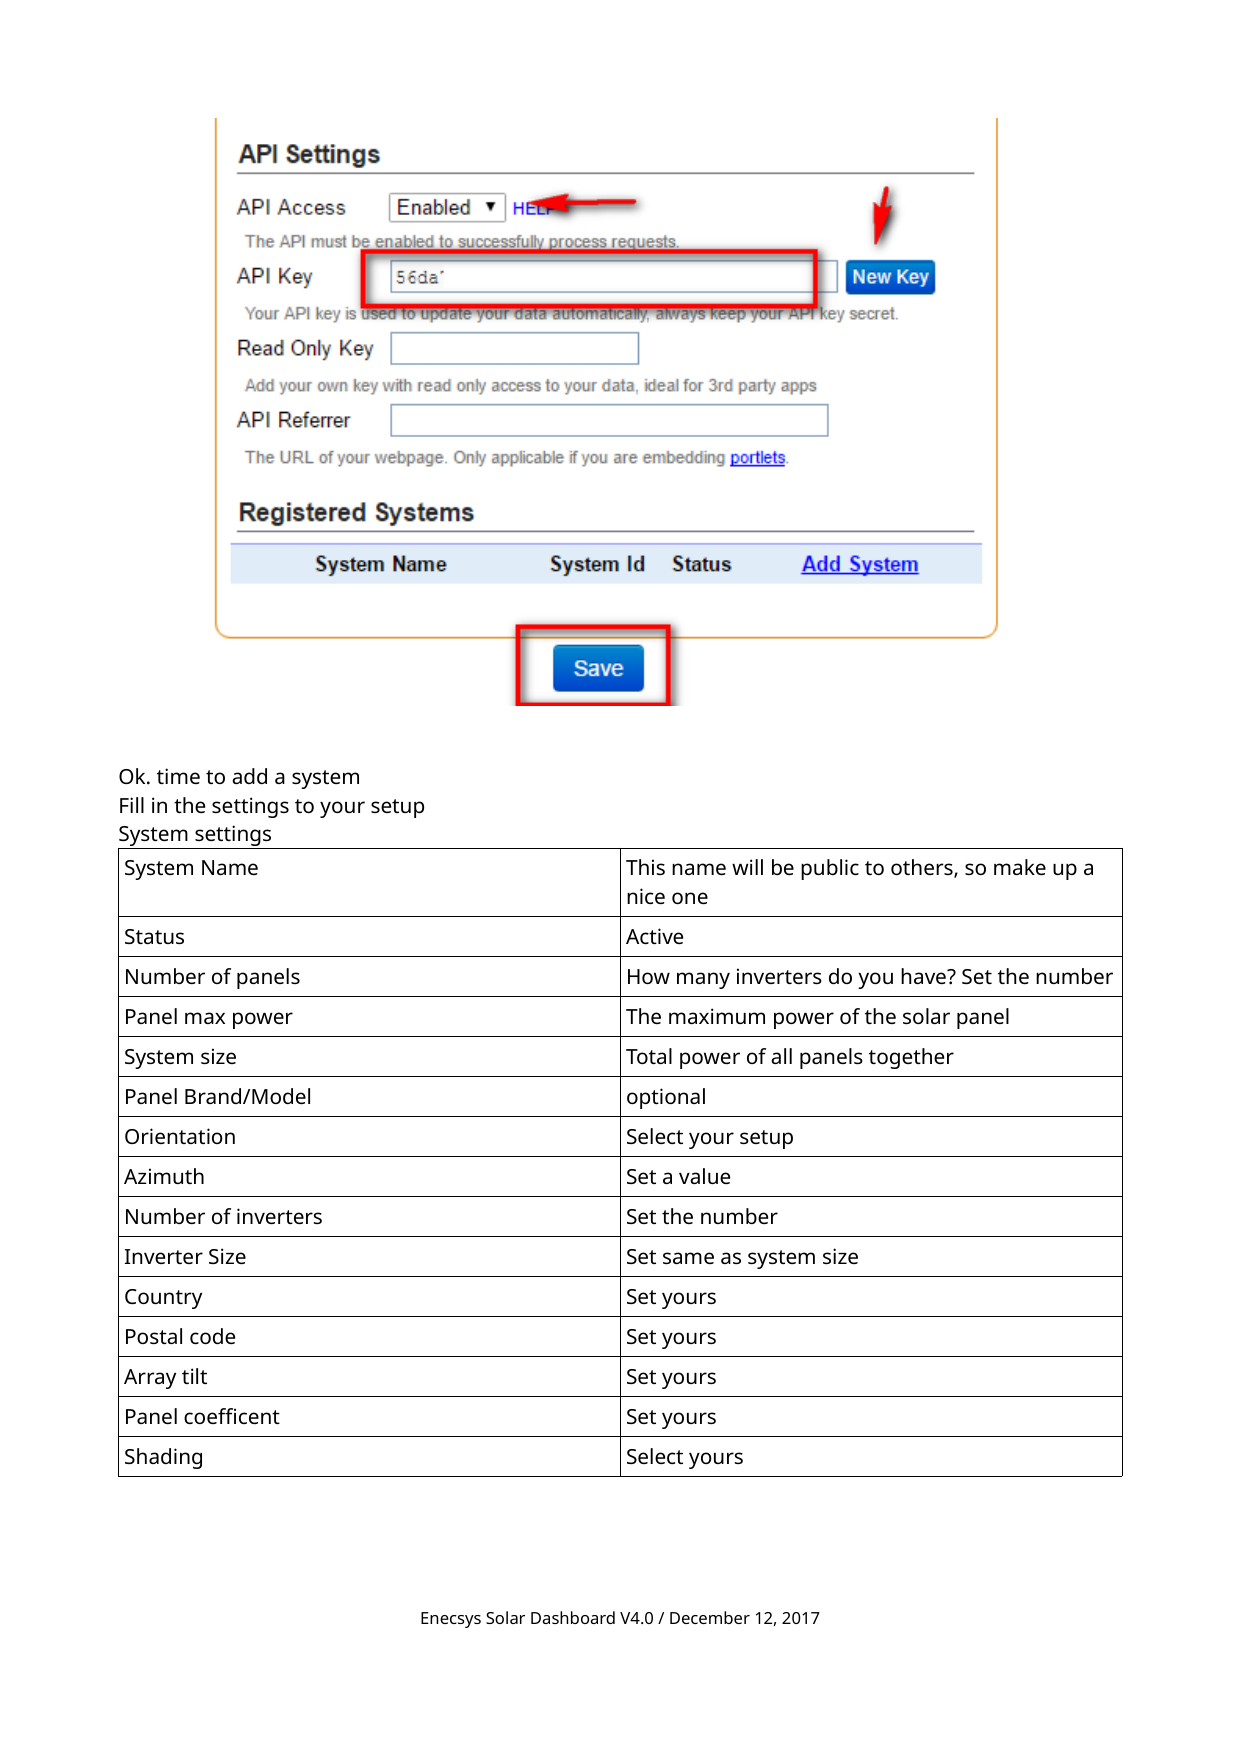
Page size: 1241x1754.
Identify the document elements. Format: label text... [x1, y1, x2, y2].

table_cell Set yours [621, 1317, 1122, 1356]
table_cell Country [119, 1277, 620, 1316]
table_cell optional [621, 1077, 1122, 1116]
table_header System Name [119, 849, 620, 916]
table_cell Shading [119, 1437, 620, 1476]
table_cell Azimuth [119, 1157, 620, 1196]
text System settings [118, 819, 1122, 848]
table_cell Set same as system size [621, 1237, 1122, 1276]
table_cell Select your setup [621, 1117, 1122, 1156]
table_cell Number of panels [119, 957, 620, 996]
table_cell Panel max power [119, 997, 620, 1036]
table_cell Postal code [119, 1317, 620, 1356]
table_cell The maximum power of the solar panel [621, 997, 1122, 1036]
table_cell Array tilt [119, 1357, 620, 1396]
picture [196, 118, 1045, 706]
table_cell Set the number [621, 1197, 1122, 1236]
text Fill in the settings to your setup [118, 791, 1122, 819]
table_cell Inverter Size [119, 1237, 620, 1276]
table_header This name will be public to others, so make up a nice one [621, 849, 1122, 916]
table_cell Number of inverters [119, 1197, 620, 1236]
table_cell Panel Brand/Model [119, 1077, 620, 1116]
text Ok. time to add a system [118, 762, 1122, 791]
table_cell Set yours [621, 1357, 1122, 1396]
table_cell Status [119, 917, 620, 956]
table_cell Select yours [621, 1437, 1122, 1476]
table_cell Set yours [621, 1277, 1122, 1316]
table_cell How many inverters do you have? Set the number [621, 957, 1122, 996]
table_cell System size [119, 1037, 620, 1076]
table_cell Set yours [621, 1397, 1122, 1436]
table_cell Set a value [621, 1157, 1122, 1196]
table_cell Orientation [119, 1117, 620, 1156]
table_cell Active [621, 917, 1122, 956]
table_cell Total power of all panels together [621, 1037, 1122, 1076]
table_cell Panel coefficent [119, 1397, 620, 1436]
